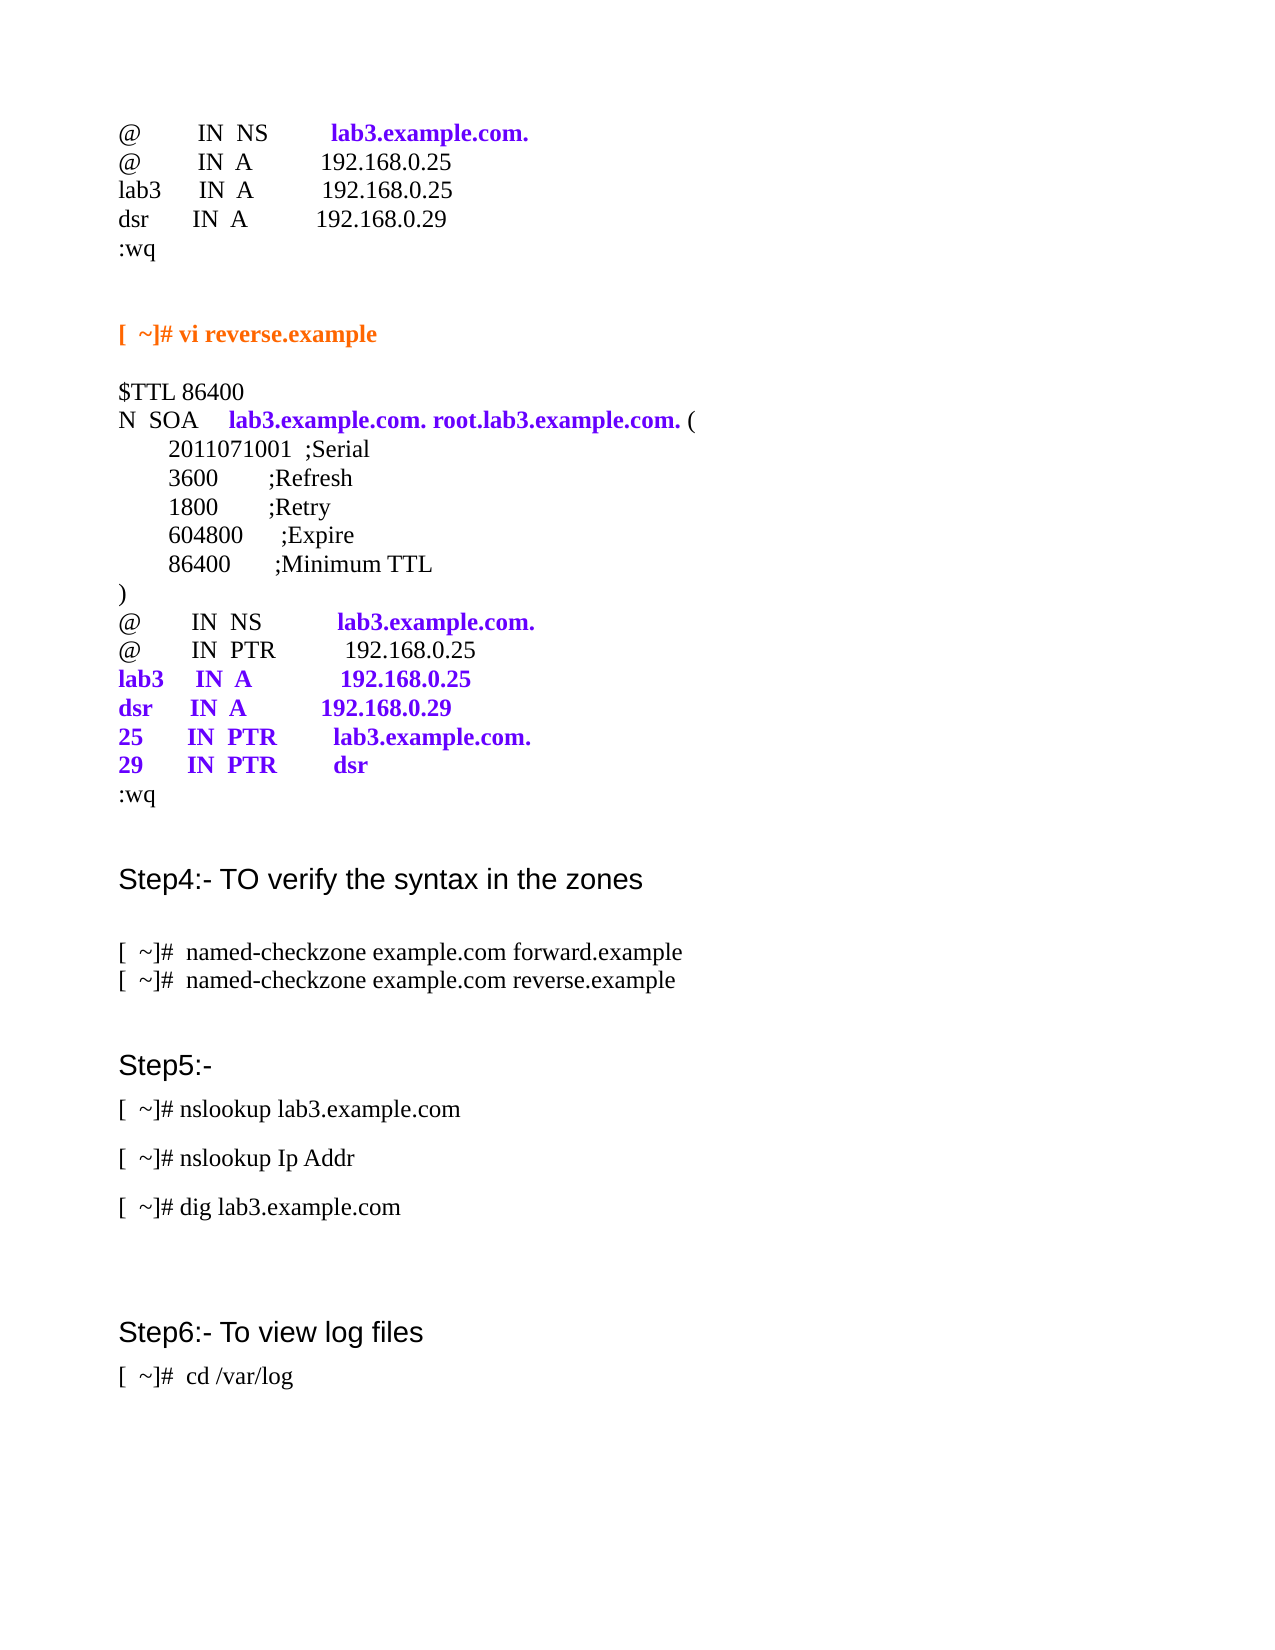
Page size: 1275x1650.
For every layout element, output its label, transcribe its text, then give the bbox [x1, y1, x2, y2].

text [ ~]# named-checkzone example.com reverse.example [118, 965, 1157, 994]
text 604800 ;Expire [118, 521, 1157, 549]
text lab3 IN A 192.168.0.25 [118, 176, 1157, 204]
text [ ~]# named-checkzone example.com forward.example [118, 937, 1157, 965]
text :wq [118, 233, 1157, 262]
text [ ~]# nslookup lab3.example.com [118, 1094, 1157, 1123]
text @ IN NS lab3.example.com. [118, 607, 1157, 636]
text 3600 ;Refresh [118, 463, 1157, 492]
text lab3 IN A 192.168.0.25 [118, 664, 1157, 693]
text @ IN PTR 192.168.0.25 [118, 636, 1157, 664]
text 86400 ;Minimum TTL [118, 549, 1157, 578]
text 29 IN PTR dsr [118, 751, 1157, 779]
text $TTL 86400 [118, 377, 1157, 406]
subtitle Step4:- TO verify the syntax in the zones [118, 862, 1157, 895]
text 1800 ;Retry [118, 492, 1157, 521]
text ) [118, 578, 1157, 607]
text 25 IN PTR lab3.example.com. [118, 722, 1157, 751]
text dsr IN A 192.168.0.29 [118, 693, 1157, 722]
text @ IN NS lab3.example.com. [118, 118, 1157, 147]
text 2011071001 ;Serial [118, 434, 1157, 463]
text N SOA lab3.example.com. root.lab3.example.com. ( [118, 406, 1157, 434]
text [ ~]# vi reverse.example [118, 319, 1157, 348]
text :wq [118, 779, 1157, 808]
subtitle Step5:- [118, 1048, 1157, 1081]
text [ ~]# cd /var/log [118, 1361, 1157, 1390]
text [ ~]# nslookup Ip Addr [118, 1143, 1157, 1172]
text dsr IN A 192.168.0.29 [118, 204, 1157, 233]
subtitle Step6:- To view log files [118, 1315, 1157, 1349]
text @ IN A 192.168.0.25 [118, 147, 1157, 176]
text [ ~]# dig lab3.example.com [118, 1192, 1157, 1221]
